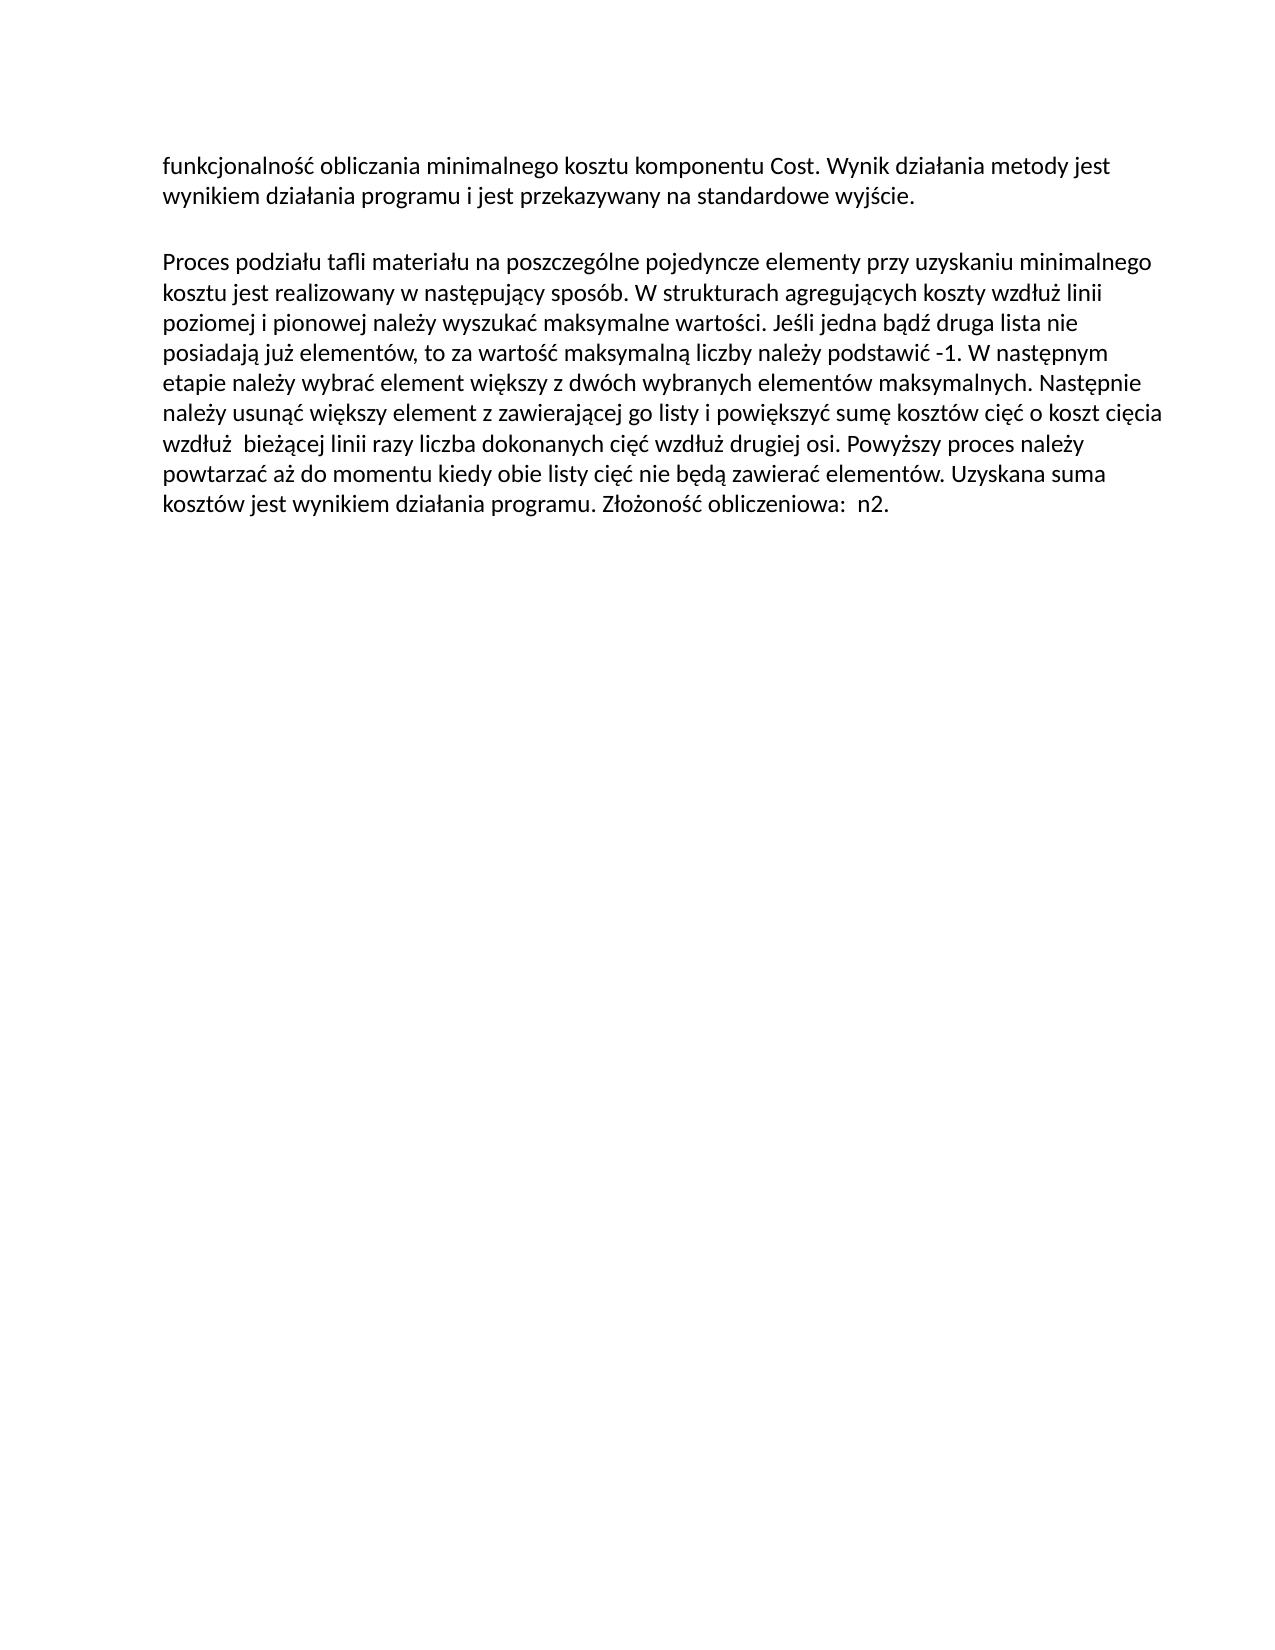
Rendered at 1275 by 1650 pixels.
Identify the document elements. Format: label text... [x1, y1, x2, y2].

text funkcjonalność obliczania minimalnego kosztu komponentu Cost. Wynik działania metody jest wynikiem działania programu i jest przekazywany na standardowe wyjście. [162, 150, 1174, 210]
text Proces podziału tafli materiału na poszczególne pojedyncze elementy przy uzyskaniu minimalnego kosztu jest realizowany w następujący sposób. W strukturach agregujących koszty wzdłuż linii poziomej i pionowej należy wyszukać maksymalne wartości. Jeśli jedna bądź druga lista nie posiadają już elementów, to za wartość maksymalną liczby należy podstawić -1. W następnym etapie należy wybrać element większy z dwóch wybranych elementów maksymalnych. Następnie należy usunąć większy element z zawierającej go listy i powiększyć sumę kosztów cięć o koszt cięcia wzdłuż bieżącej linii razy liczba dokonanych cięć wzdłuż drugiej osi. Powyższy proces należy powtarzać aż do momentu kiedy obie listy cięć nie będą zawierać elementów. Uzyskana suma kosztów jest wynikiem działania programu. Złożoność obliczeniowa: n2. [162, 247, 1174, 518]
